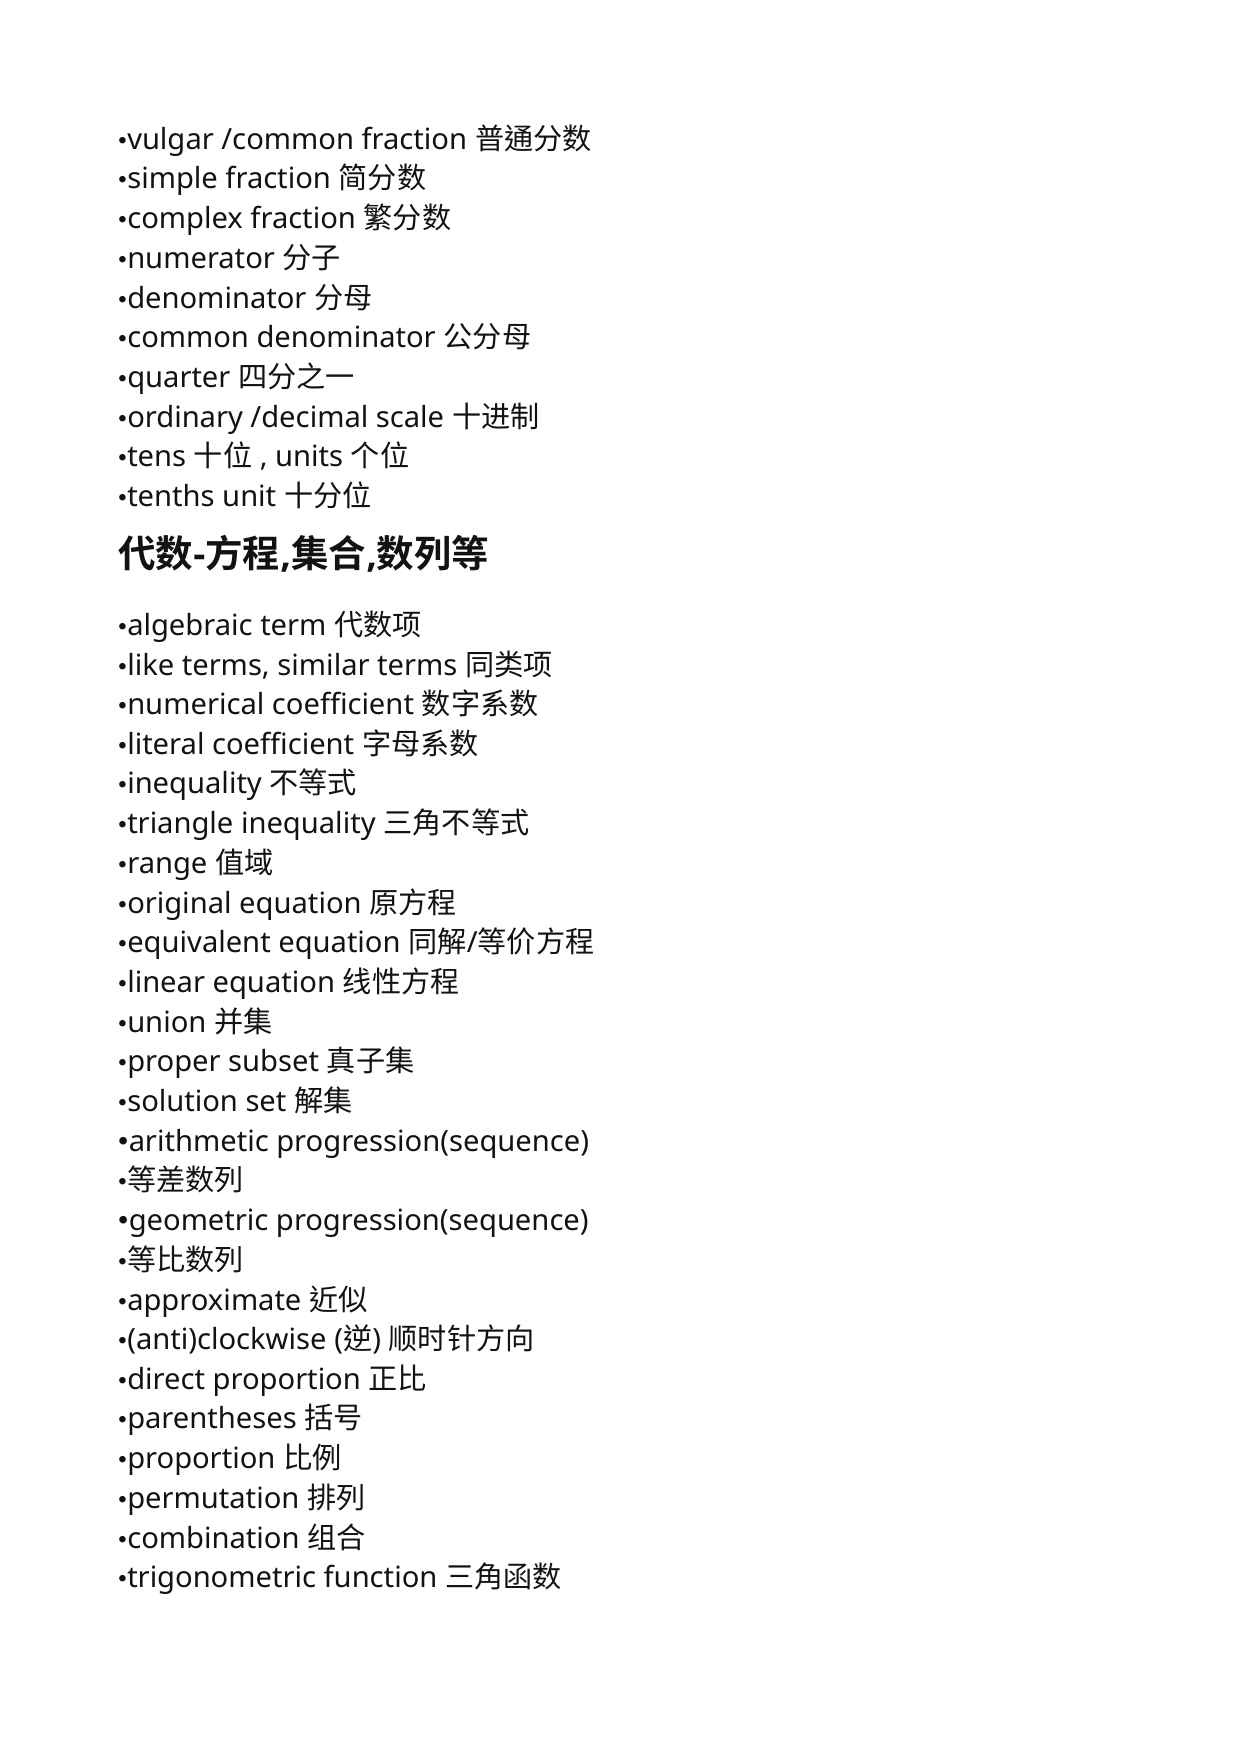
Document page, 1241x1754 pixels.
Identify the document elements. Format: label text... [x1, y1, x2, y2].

list trigonometric function 三角函数 [118, 1557, 1122, 1596]
list range 值域 [118, 842, 1122, 882]
list 等差数列 [118, 1160, 1122, 1199]
list direct proportion 正比 [118, 1358, 1122, 1398]
list quarter 四分之一 [118, 356, 1122, 396]
list original equation 原方程 [118, 882, 1122, 922]
list triangle inequality 三角不等式 [118, 802, 1122, 842]
list parentheses 括号 [118, 1398, 1122, 1437]
list approximate 近似 [118, 1279, 1122, 1318]
list union 并集 [118, 1001, 1122, 1041]
list denominator 分母 [118, 277, 1122, 317]
list common denominator 公分母 [118, 317, 1122, 356]
list equivalent equation 同解/等价方程 [118, 922, 1122, 961]
list simple fraction 简分数 [118, 158, 1122, 197]
list arithmetic progression(sequence) [118, 1120, 1122, 1160]
list linear equation 线性方程 [118, 961, 1122, 1001]
list tenths unit 十分位 [118, 475, 1122, 515]
list tens 十位 , units 个位 [118, 436, 1122, 475]
list ordinary /decimal scale 十进制 [118, 396, 1122, 436]
list numerator 分子 [118, 237, 1122, 277]
list (anti)clockwise (逆) 顺时针方向 [118, 1318, 1122, 1358]
list algebraic term 代数项 [118, 604, 1122, 644]
list solution set 解集 [118, 1080, 1122, 1120]
list permutation 排列 [118, 1477, 1122, 1517]
list numerical coefficient 数字系数 [118, 683, 1122, 723]
list like terms, similar terms 同类项 [118, 644, 1122, 683]
subtitle 代数-方程,集合,数列等 [118, 527, 1122, 578]
list combination 组合 [118, 1517, 1122, 1557]
list complex fraction 繁分数 [118, 197, 1122, 237]
list inequality 不等式 [118, 763, 1122, 802]
list proper subset 真子集 [118, 1041, 1122, 1080]
list proportion 比例 [118, 1437, 1122, 1477]
list vulgar /common fraction 普通分数 [118, 118, 1122, 158]
list geometric progression(sequence) [118, 1199, 1122, 1239]
list literal coefficient 字母系数 [118, 723, 1122, 763]
list 等比数列 [118, 1239, 1122, 1279]
